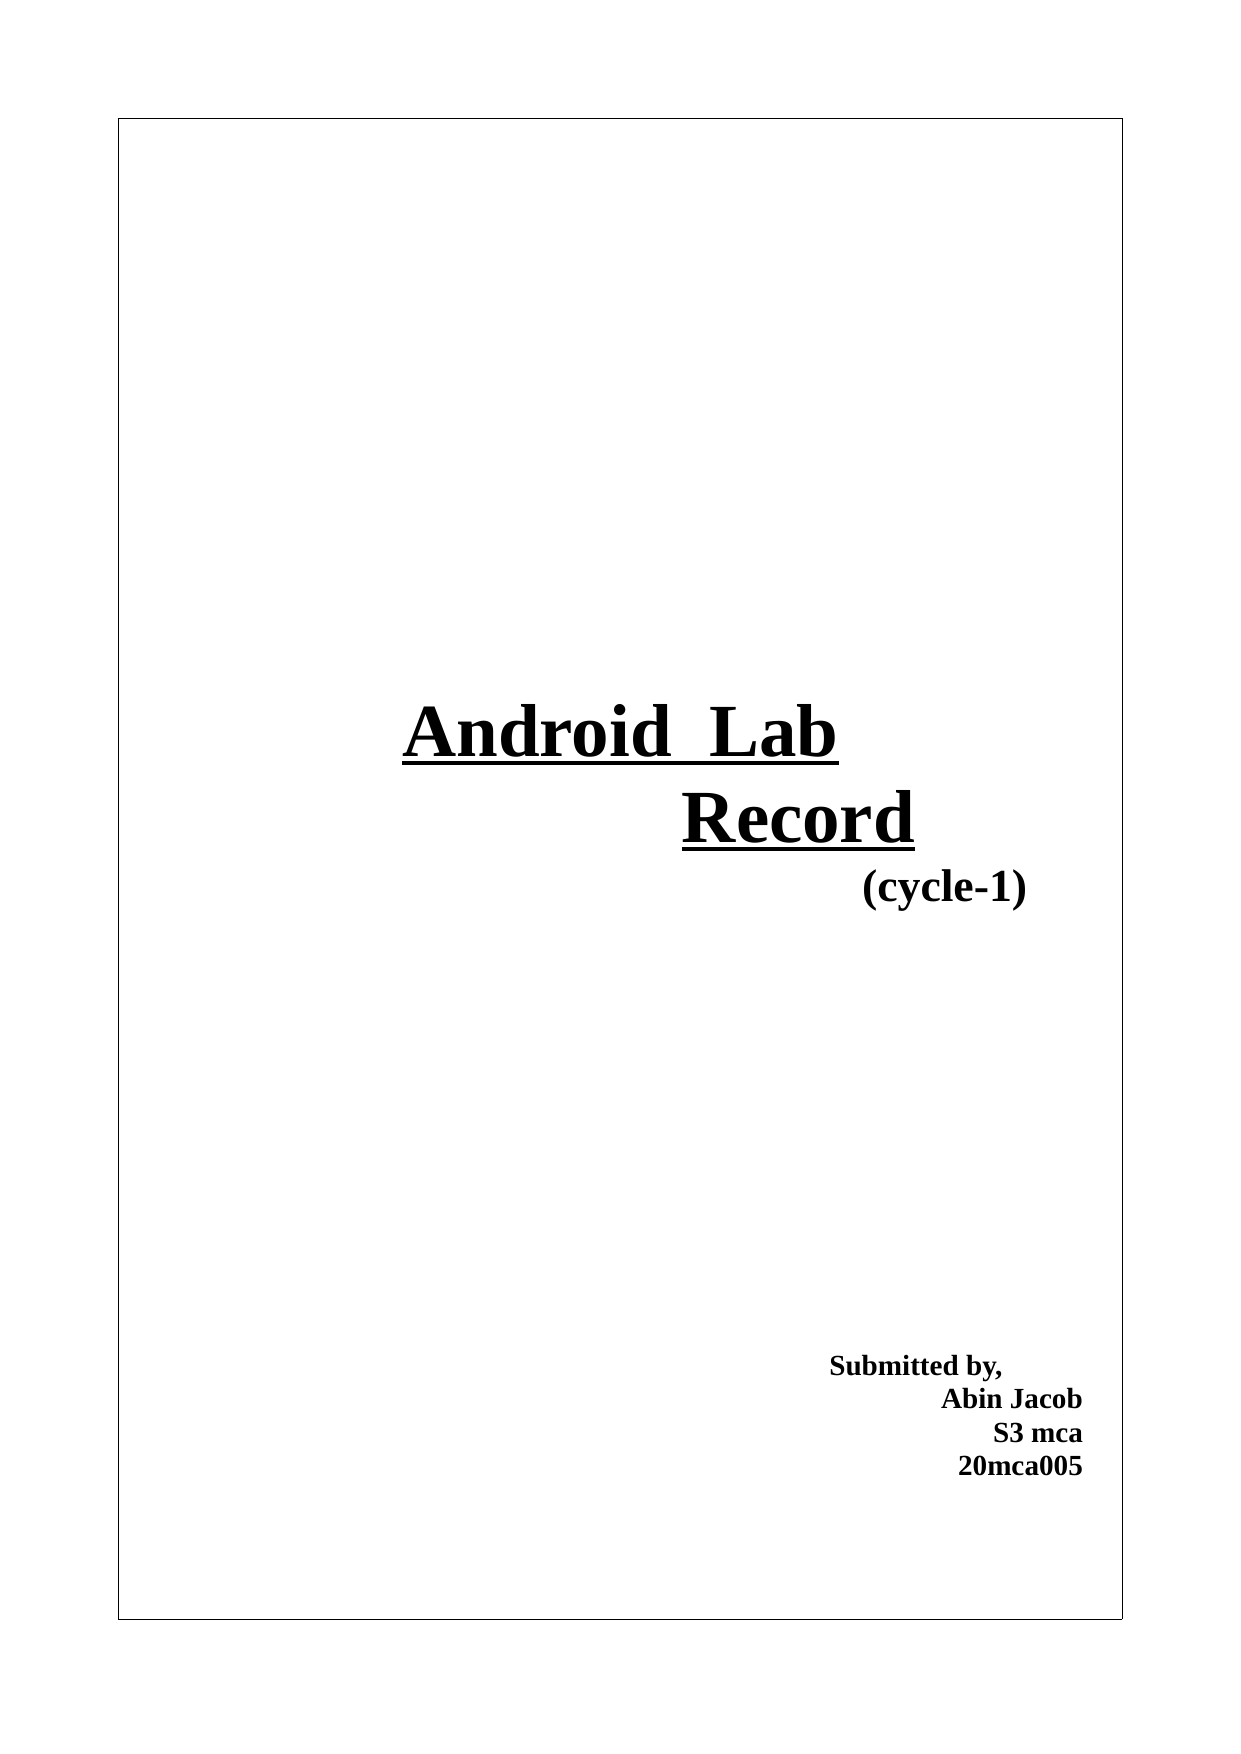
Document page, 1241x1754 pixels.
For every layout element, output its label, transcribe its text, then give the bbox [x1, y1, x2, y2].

text (cycle-1) [119, 856, 1122, 912]
text Record [119, 770, 1122, 856]
text 20mca005 [119, 1445, 1122, 1482]
text Android Lab [119, 683, 1122, 770]
text S3 mca [119, 1412, 1122, 1445]
text Submitted by, [119, 1345, 1122, 1378]
text Abin Jacob [119, 1378, 1122, 1412]
